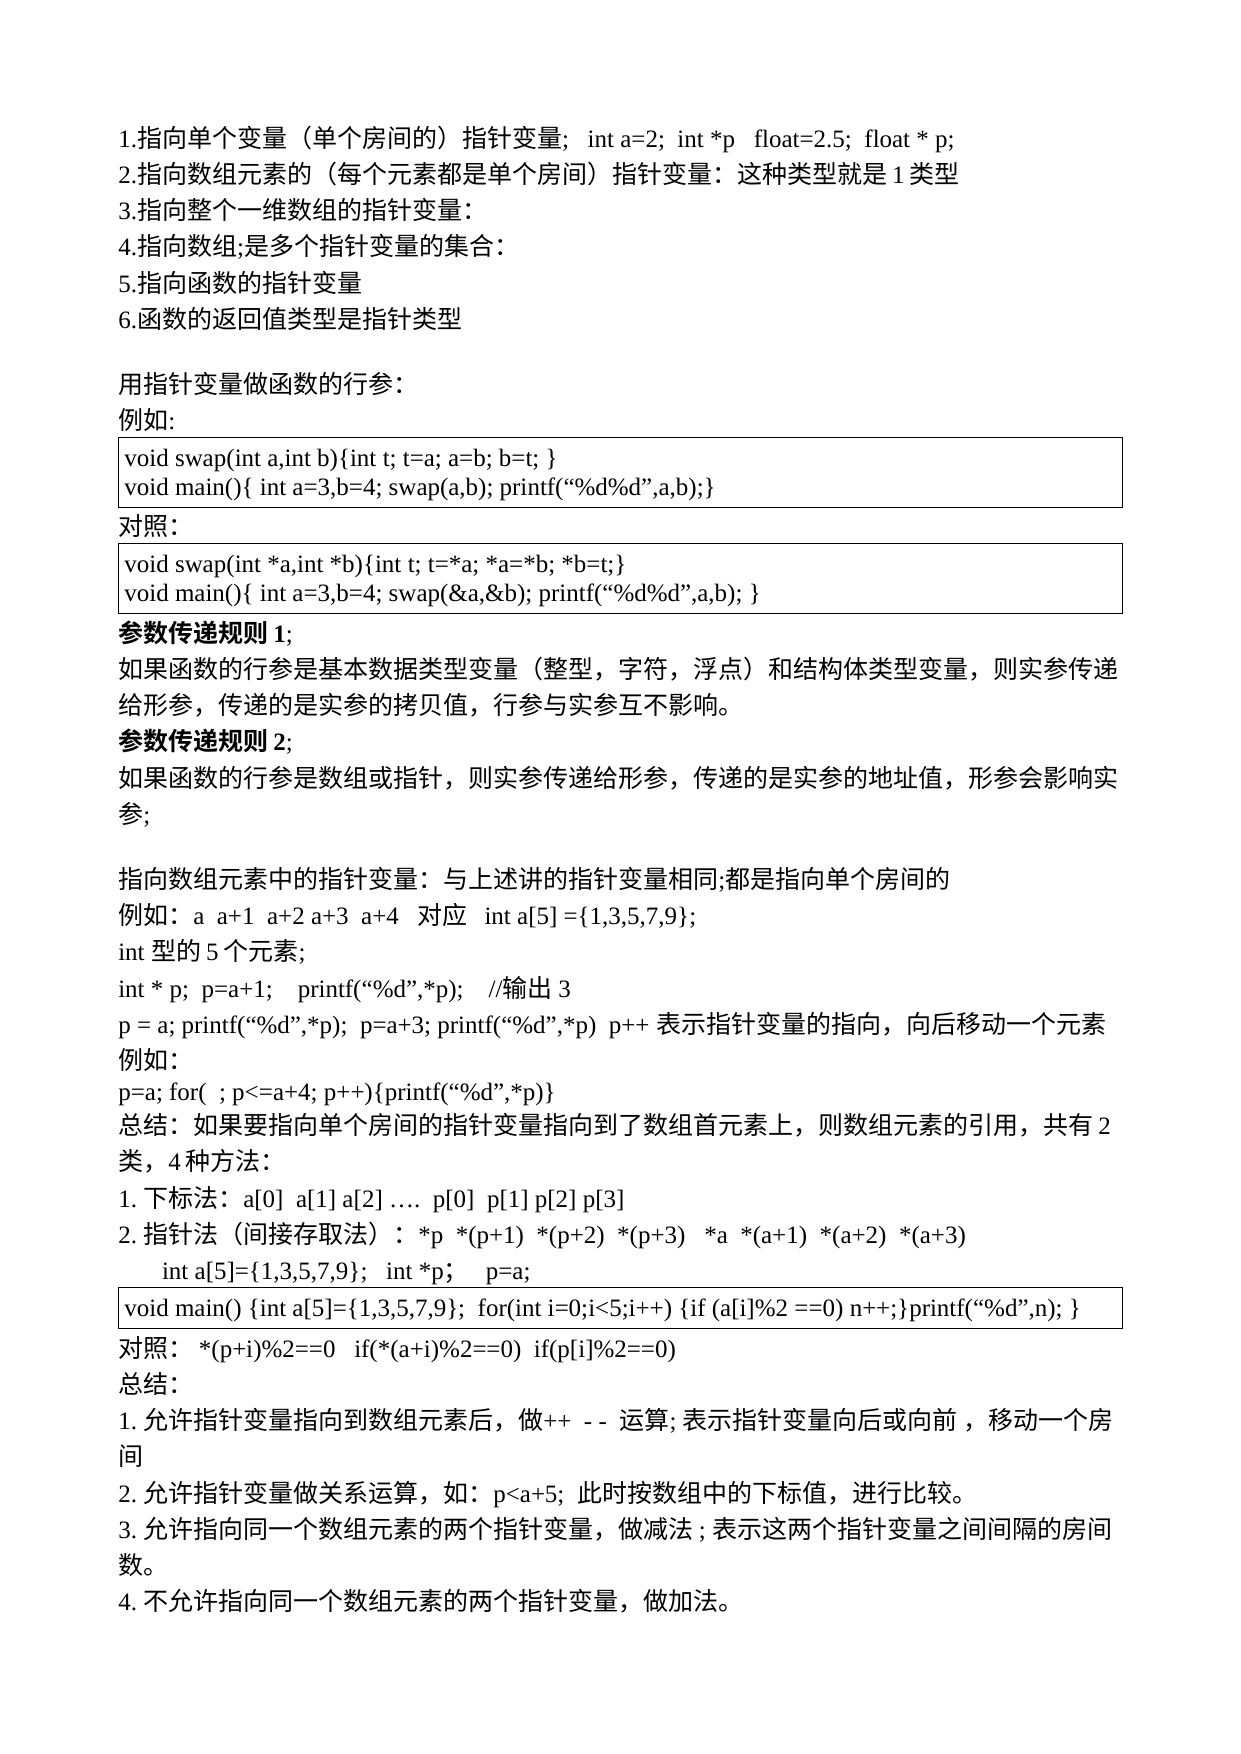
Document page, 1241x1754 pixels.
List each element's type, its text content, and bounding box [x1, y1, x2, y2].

table_header void main() {int a[5]={1,3,5,7,9}; for(int i=0;i<5;i++) {if (a[i]%2 ==0) n++;}printf(“%d”,n); } [119, 1288, 1122, 1328]
text 参数传递规则1; [118, 614, 1122, 649]
text 5.指向函数的指针变量 [118, 263, 1122, 299]
text 6.函数的返回值类型是指针类型 [118, 299, 1122, 336]
text 2. 允许指针变量做关系运算，如：p<a+5; 此时按数组中的下标值，进行比较。 [118, 1473, 1122, 1509]
text 总结： [118, 1364, 1122, 1401]
text 3. 允许指向同一个数组元素的两个指针变量，做减法 ; 表示这两个指针变量之间间隔的房间数。 [118, 1509, 1122, 1582]
text 如果函数的行参是数组或指针，则实参传递给形参，传递的是实参的地址值，形参会影响实参; [118, 758, 1122, 831]
text 例如：a a+1 a+2 a+3 a+4 对应 int a[5] ={1,3,5,7,9}; [118, 896, 1122, 932]
text 例如: [118, 401, 1122, 437]
text 2. 指针法（间接存取法）：*p *(p+1) *(p+2) *(p+3) *a *(a+1) *(a+2) *(a+3) [118, 1214, 1122, 1251]
text p = a; printf(“%d”,*p); p=a+3; printf(“%d”,*p) p++ 表示指针变量的指向，向后移动一个元素 [118, 1004, 1122, 1041]
text 1. 下标法：a[0] a[1] a[2] …. p[0] p[1] p[2] p[3] [118, 1178, 1122, 1214]
text 总结：如果要指向单个房间的指针变量指向到了数组首元素上，则数组元素的引用，共有2类，4种方法： [118, 1106, 1122, 1178]
text p=a; for( ; p<=a+4; p++){printf(“%d”,*p)} [118, 1077, 1122, 1106]
text int 型的5个元素; [118, 932, 1122, 968]
text 3.指向整个一维数组的指针变量： [118, 191, 1122, 227]
text 4.指向数组;是多个指针变量的集合： [118, 227, 1122, 263]
text 用指针变量做函数的行参： [118, 364, 1122, 401]
text int * p; p=a+1; printf(“%d”,*p); //输出 3 [118, 968, 1122, 1004]
table_header void swap(int a,int b){int t; t=a; a=b; b=t; } void main(){ int a=3,b=4; swap(a,b); printf(“%d%d”,a,b);} [119, 438, 1122, 506]
text 1. 允许指针变量指向到数组元素后，做++ - - 运算; 表示指针变量向后或向前 ，移动一个房间 [118, 1401, 1122, 1473]
text 参数传递规则2; [118, 722, 1122, 758]
text 指向数组元素中的指针变量：与上述讲的指针变量相同;都是指向单个房间的 [118, 859, 1122, 896]
text 4. 不允许指向同一个数组元素的两个指针变量，做加法。 [118, 1582, 1122, 1618]
text 对照： [118, 508, 1122, 543]
text 对照： *(p+i)%2==0 if(*(a+i)%2==0) if(p[i]%2==0) [118, 1329, 1122, 1364]
text int a[5]={1,3,5,7,9}; int *p； p=a; [118, 1251, 1122, 1287]
text 例如： [118, 1041, 1122, 1077]
text 如果函数的行参是基本数据类型变量（整型，字符，浮点）和结构体类型变量，则实参传递给形参，传递的是实参的拷贝值，行参与实参互不影响。 [118, 649, 1122, 722]
text 1.指向单个变量（单个房间的）指针变量; int a=2; int *p float=2.5; float * p; [118, 118, 1122, 154]
text 2.指向数组元素的（每个元素都是单个房间）指针变量：这种类型就是1类型 [118, 154, 1122, 191]
table_header void swap(int *a,int *b){int t; t=*a; *a=*b; *b=t;} void main(){ int a=3,b=4; swap(&a,&b); printf(“%d%d”,a,b); } [119, 544, 1122, 613]
